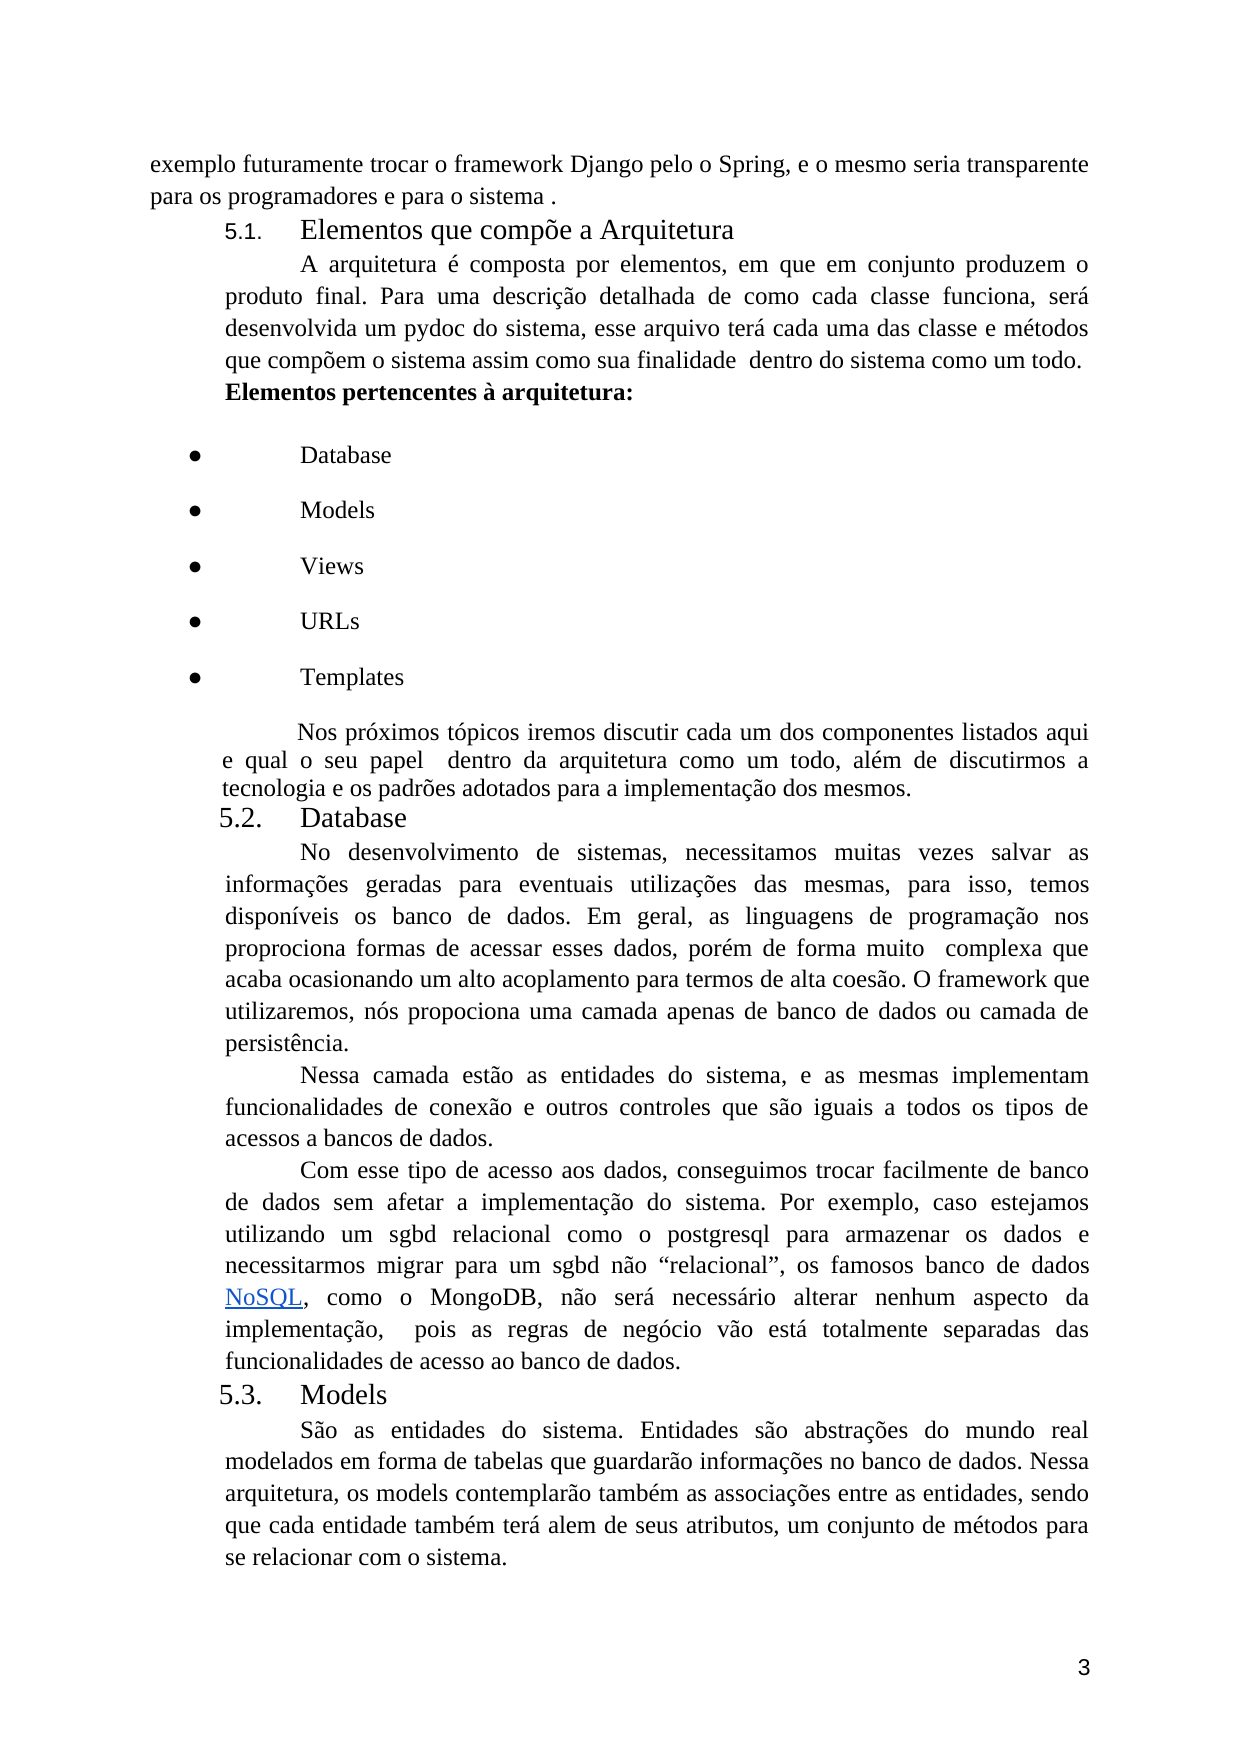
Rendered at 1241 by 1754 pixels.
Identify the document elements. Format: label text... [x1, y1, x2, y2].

text A arquitetura é composta por elementos, em que em conjunto produzem o produto final. Para uma descrição detalhada de como cada classe funciona, será desenvolvida um pydoc do sistema, esse arquivo terá cada uma das classe e métodos que compõem o sistema assim como sua finalidade dentro do sistema como um todo. [225, 251, 1090, 374]
list Database [187, 441, 1090, 469]
text Nos próximos tópicos iremos discutir cada um dos componentes listados aqui e qual o seu papel dentro da arquitetura como um todo, além de discutirmos a tecnologia e os padrões adotados para a implementação dos mesmos. [222, 718, 1090, 801]
list Templates [187, 663, 1090, 691]
list Models [150, 1379, 1090, 1411]
text Elementos pertencentes à arquitetura: [225, 378, 1090, 405]
text Nessa camada estão as entidades do sistema, e as mesmas implementam funcionalidades de conexão e outros controles que são iguais a todos os tipos de acessos a bancos de dados. [225, 1061, 1090, 1152]
list URLs [187, 607, 1090, 635]
text São as entidades do sistema. Entidades são abstrações do mundo real modelados em forma de tabelas que guardarão informações no banco de dados. Nessa arquitetura, os models contemplarão também as associações entre as entidades, sendo que cada entidade também terá alem de seus atributos, um conjunto de métodos para se relacionar com o sistema. [225, 1416, 1090, 1571]
list Database [150, 801, 1090, 834]
list Views [187, 552, 1090, 580]
list Elementos que compõe a Arquitetura [150, 213, 1090, 246]
text No desenvolvimento de sistemas, necessitamos muitas vezes salvar as informações geradas para eventuais utilizações das mesmas, para isso, temos disponíveis os banco de dados. Em geral, as linguagens de programação nos proprociona formas de acessar esses dados, porém de forma muito complexa que acaba ocasionando um alto acoplamento para termos de alta coesão. O framework que utilizaremos, nós propociona uma camada apenas de banco de dados ou camada de persistência. [225, 838, 1090, 1057]
text exemplo futuramente trocar o framework Django pelo o Spring, e o mesmo seria transparente para os programadores e para o sistema . [150, 150, 1090, 209]
list Models [187, 497, 1090, 524]
text Com esse tipo de acesso aos dados, conseguimos trocar facilmente de banco de dados sem afetar a implementação do sistema. Por exemplo, caso estejamos utilizando um sgbd relacional como o postgresql para armazenar os dados e necessitarmos migrar para um sgbd não “relacional”, os famosos banco de dados NoSQL, como o MongoDB, não será necessário alterar nenhum aspecto da implementação, pois as regras de negócio vão está totalmente separadas das funcionalidades de acesso ao banco de dados. [225, 1156, 1090, 1374]
